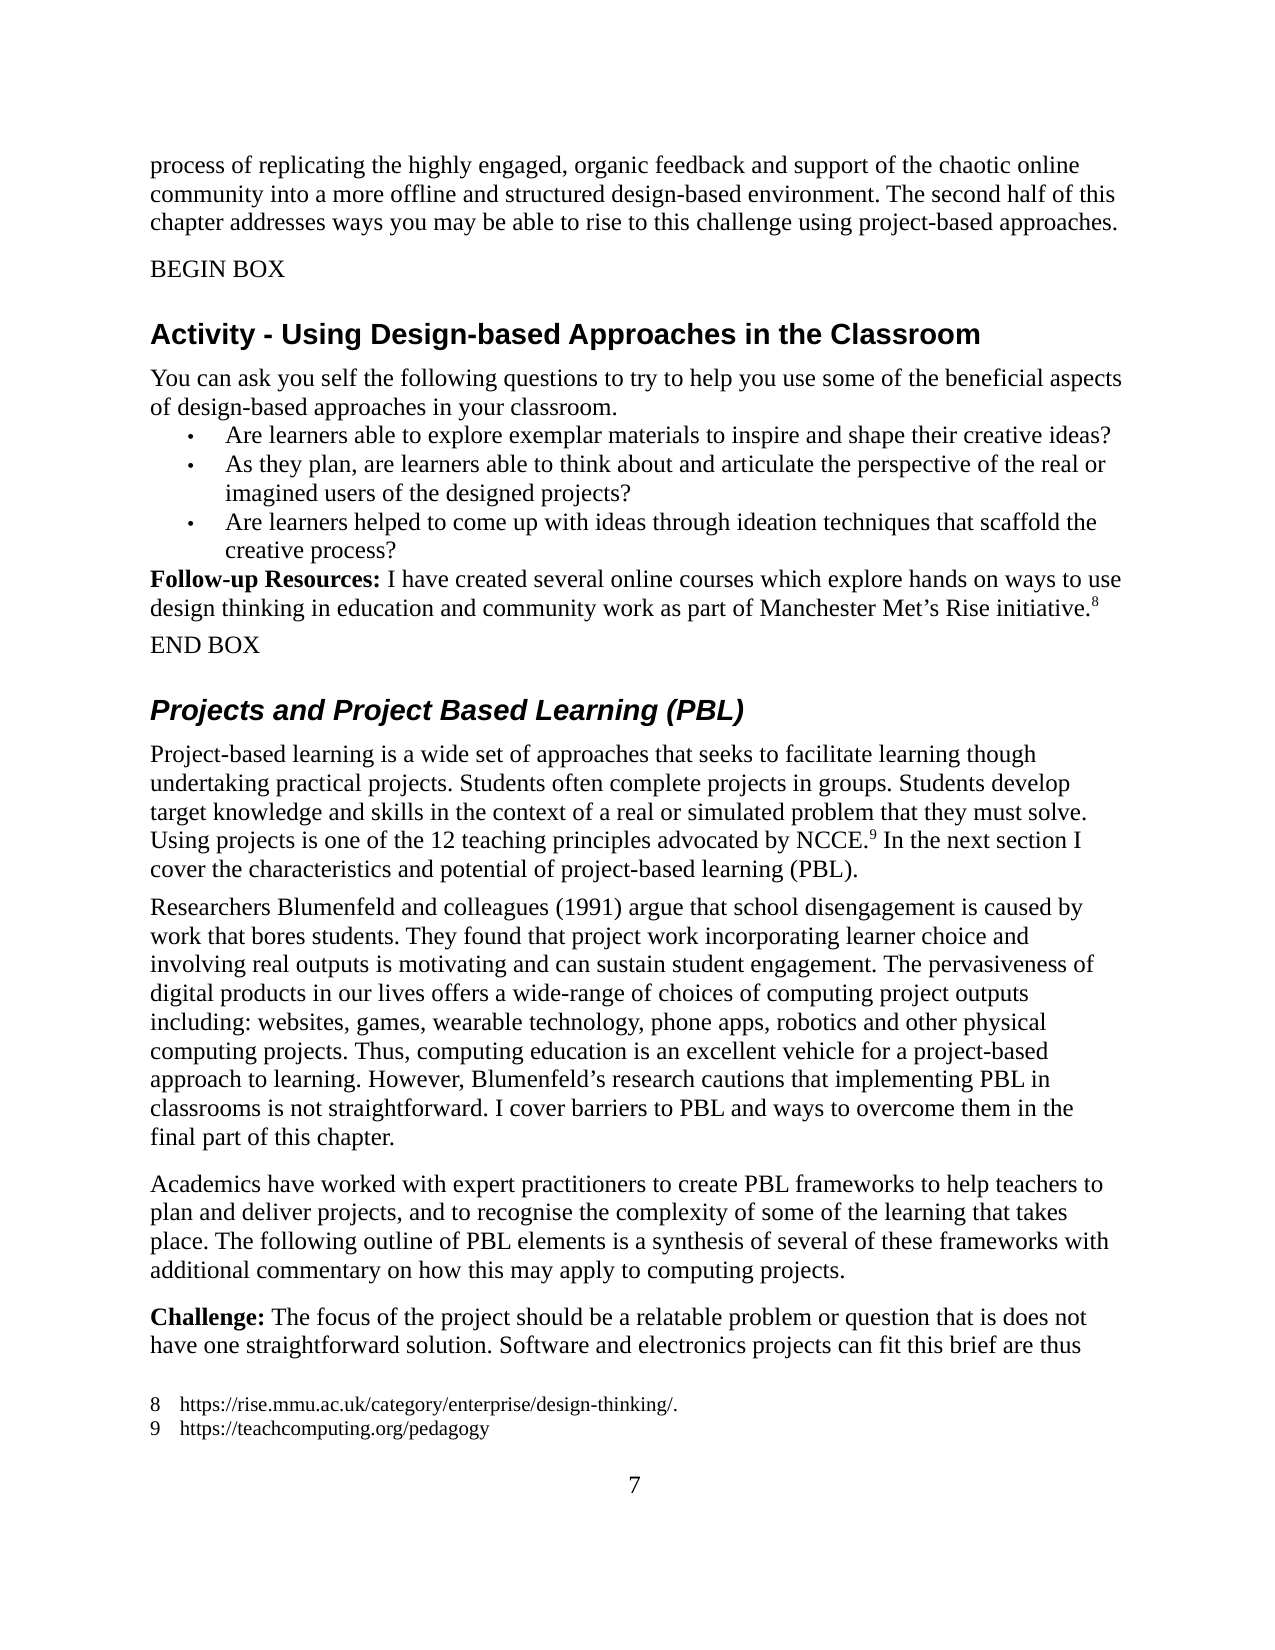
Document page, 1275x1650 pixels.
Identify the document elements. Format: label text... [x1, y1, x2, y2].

text process of replicating the highly engaged, organic feedback and support of the chaotic online community into a more offline and structured design-based environment. The second half of this chapter addresses ways you may be able to rise to this challenge using project-based approaches. [150, 150, 1125, 236]
text Follow-up Resources: I have created several online courses which explore hands on ways to use design thinking in education and community work as part of Manchester Met’s Rise initiative. [150, 564, 1125, 622]
text Researchers Blumenfeld and colleagues (1991) argue that school disengagement is caused by work that bores students. They found that project work incorporating learner choice and involving real outputs is motivating and can sustain student engagement. The pervasiveness of digital products in our lives offers a wide-range of choices of computing project outputs including: websites, games, wearable technology, phone apps, robotics and other physical computing projects. Thus, computing education is an excellent vehicle for a project-based approach to learning. However, Blumenfeld’s research cautions that implementing PBL in classrooms is not straightforward. I cover barriers to PBL and ways to overcome them in the final part of this chapter. [150, 892, 1125, 1151]
text You can ask you self the following questions to try to help you use some of the beneficial aspects of design-based approaches in your classroom. [150, 363, 1125, 420]
text Challenge: The focus of the project should be a relatable problem or question that is does not have one straightforward solution. Software and electronics projects can fit this brief are thus [150, 1302, 1125, 1359]
list Are learners able to explore exemplar materials to inspire and shape their creative ideas? [187, 420, 1125, 449]
text BEGIN BOX [150, 254, 1125, 283]
text https://rise.mmu.ac.uk/category/enterprise/design-thinking/. [150, 1392, 1125, 1416]
text Project-based learning is a wide set of approaches that seeks to facilitate learning though undertaking practical projects. Students often complete projects in groups. Students develop target knowledge and skills in the context of a real or simulated problem that they must solve. Using projects is one of the 12 teaching principles advocated by NCCE. In the next section I cover the characteristics and potential of project-based learning (PBL). [150, 739, 1125, 883]
subtitle Activity - Using Design-based Approaches in the Classroom [150, 317, 1125, 350]
subtitle Projects and Project Based Learning (PBL) [150, 693, 1125, 727]
text https://teachcomputing.org/pedagogy [150, 1416, 1125, 1440]
list As they plan, are learners able to think about and articulate the perspective of the real or imagined users of the designed projects? [187, 449, 1125, 507]
text END BOX [150, 631, 1125, 659]
list Are learners helped to come up with ideas through ideation techniques that scaffold the creative process? [187, 507, 1125, 564]
text Academics have worked with expert practitioners to create PBL frameworks to help teachers to plan and deliver projects, and to recognise the complexity of some of the learning that takes place. The following outline of PBL elements is a synthesis of several of these frameworks with additional commentary on how this may apply to computing projects. [150, 1169, 1125, 1284]
